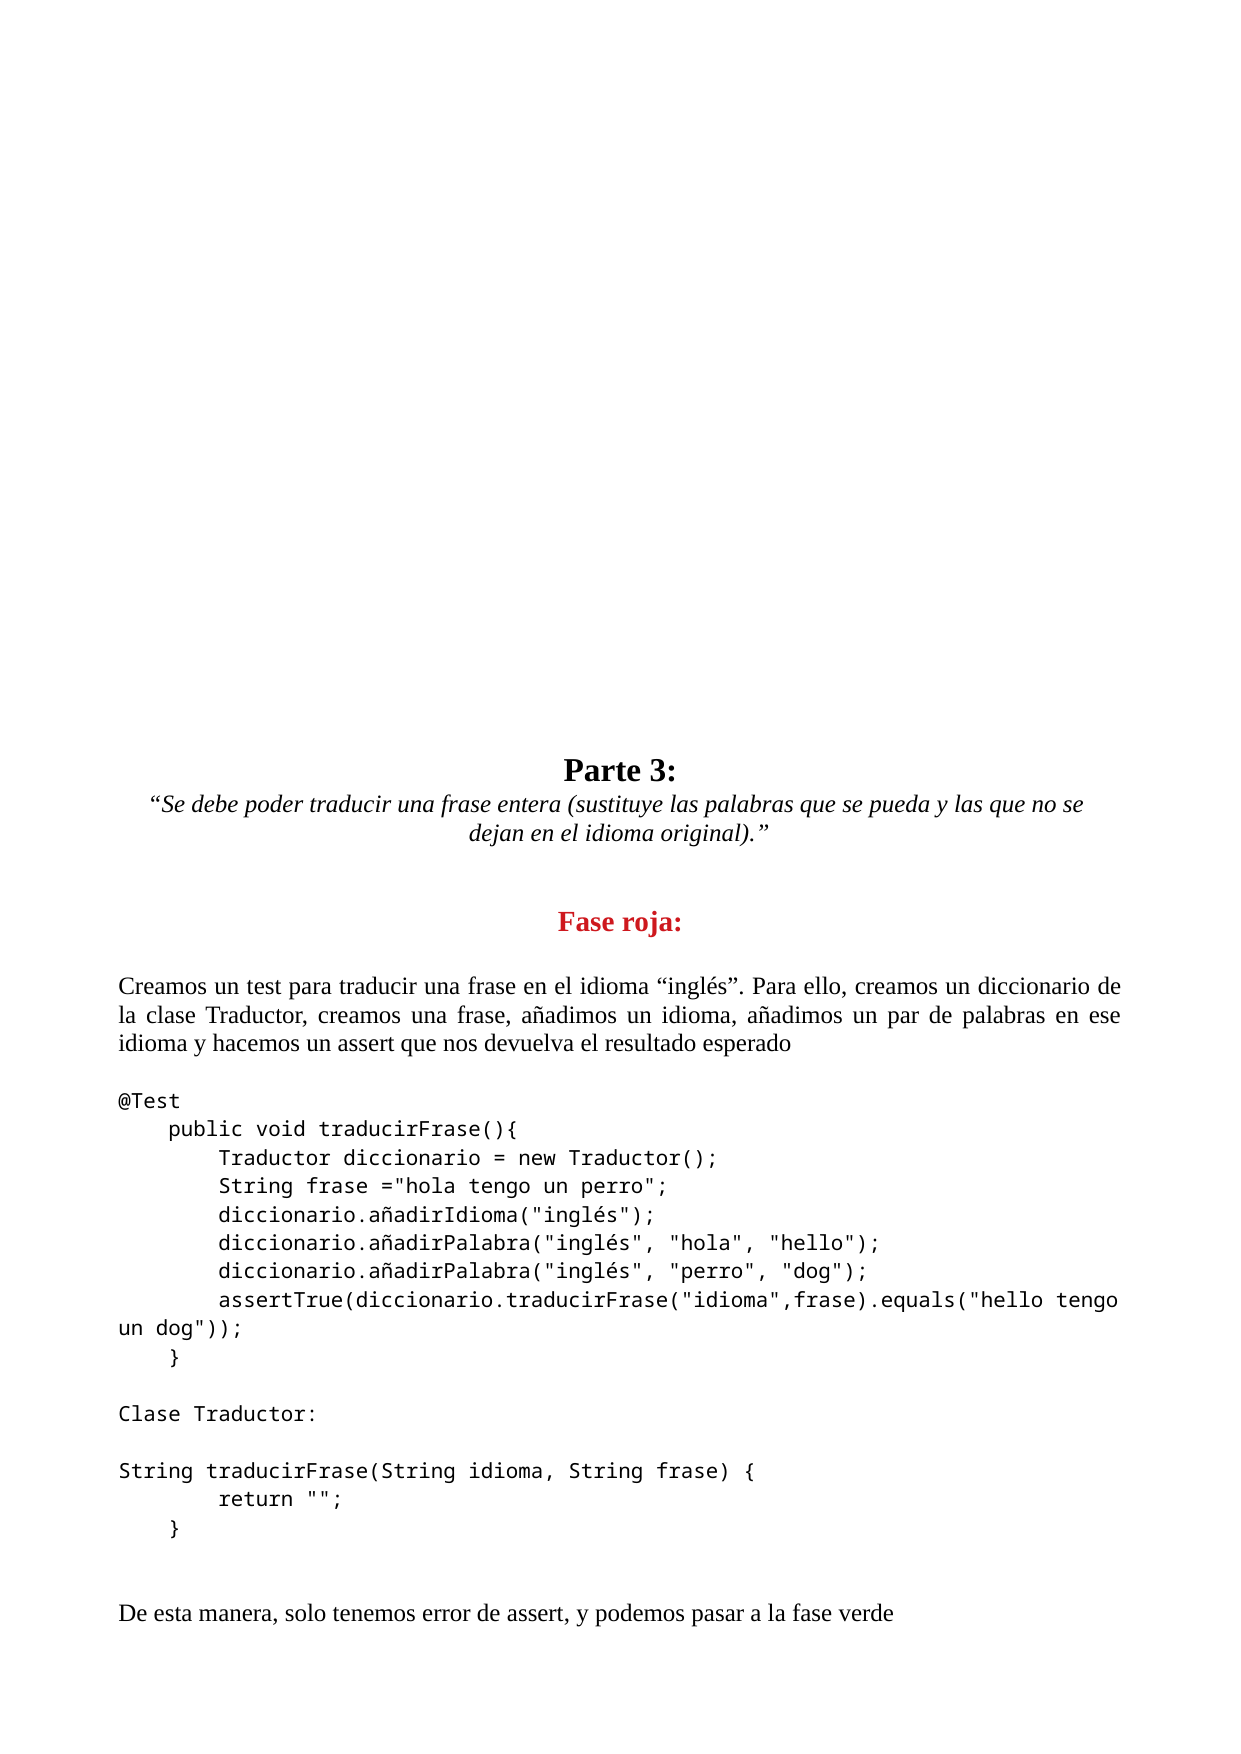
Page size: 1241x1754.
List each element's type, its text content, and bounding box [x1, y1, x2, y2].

text De esta manera, solo tenemos error de assert, y podemos pasar a la fase verde [118, 1598, 1122, 1627]
text diccionario.añadirPalabra("inglés", "hola", "hello"); [118, 1228, 1122, 1257]
text return ""; [118, 1484, 1122, 1513]
text diccionario.añadirPalabra("inglés", "perro", "dog"); [118, 1257, 1122, 1285]
text “Se debe poder traducir una frase entera (sustituye las palabras que se pueda y las que no se [118, 789, 1122, 818]
text diccionario.añadirIdioma("inglés"); [118, 1200, 1122, 1228]
text Clase Traductor: [118, 1399, 1122, 1427]
text Creamos un test para traducir una frase en el idioma “inglés”. Para ello, creamos un diccionario de la clase Traductor, creamos una frase, añadimos un idioma, añadimos un par de palabras en ese idioma y hacemos un assert que nos devuelva el resultado esperado [118, 971, 1122, 1057]
text String frase ="hola tengo un perro"; [118, 1171, 1122, 1200]
text Traductor diccionario = new Traductor(); [118, 1143, 1122, 1171]
text @Test [118, 1086, 1122, 1114]
text Fase roja: [118, 904, 1122, 937]
text String traducirFrase(String idioma, String frase) { [118, 1456, 1122, 1484]
text } [118, 1342, 1122, 1370]
text } [118, 1513, 1122, 1541]
text assertTrue(diccionario.traducirFrase("idioma",frase).equals("hello tengo un dog")); [118, 1285, 1122, 1342]
text public void traducirFrase(){ [118, 1114, 1122, 1143]
text dejan en el idioma original).” [118, 818, 1122, 846]
text Parte 3: [118, 751, 1122, 789]
